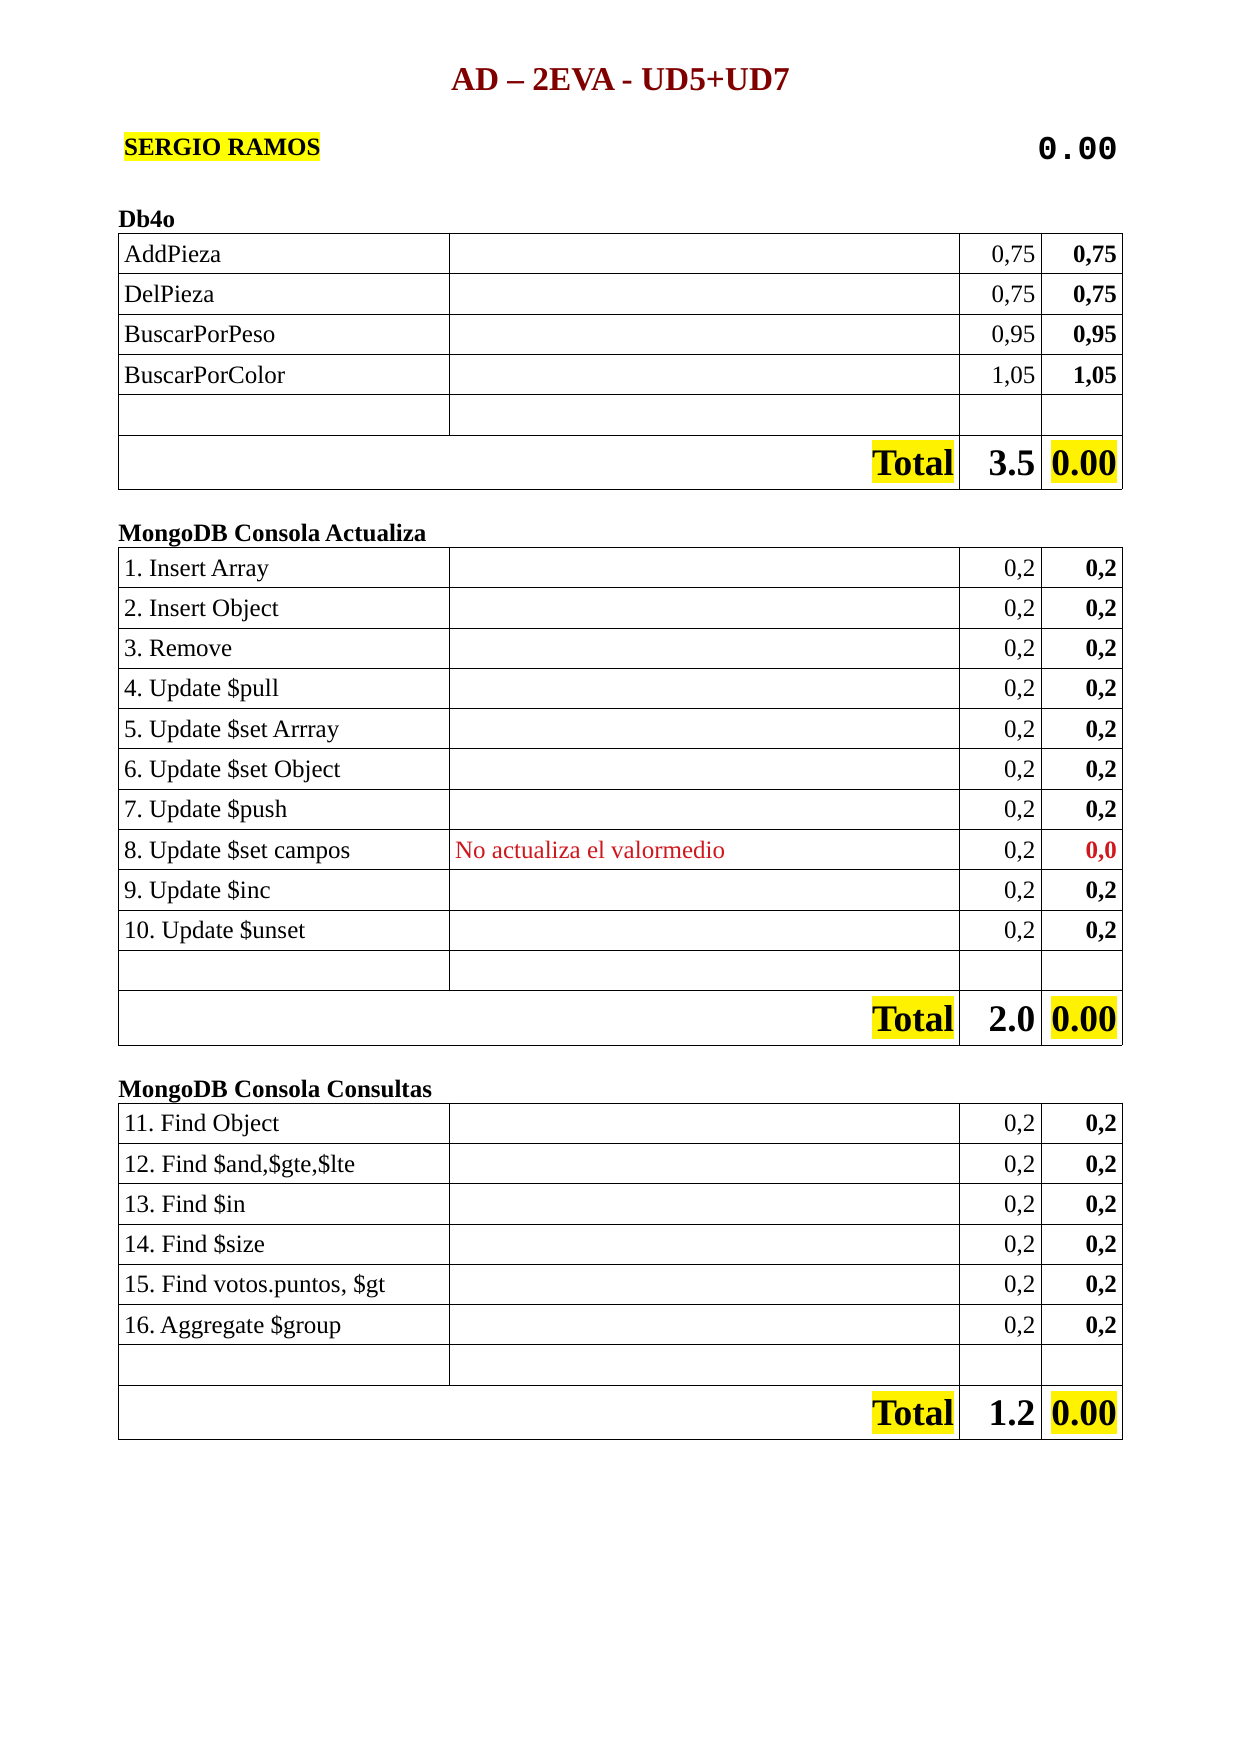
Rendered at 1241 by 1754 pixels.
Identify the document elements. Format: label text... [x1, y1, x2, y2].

table_cell 10. Update $unset [119, 911, 449, 950]
table_cell 0,2 [1042, 1265, 1122, 1304]
table_cell 0,2 [1042, 1225, 1122, 1264]
table_cell [450, 629, 959, 668]
table_header 0,2 [960, 548, 1041, 587]
table_cell [450, 790, 959, 829]
table_cell 7. Update $push [119, 790, 449, 829]
table_cell [450, 870, 959, 909]
table_cell 0,2 [1042, 709, 1122, 748]
table_cell Total [119, 1386, 959, 1439]
text MongoDB Consola Consultas [118, 1074, 1122, 1102]
table_cell 3. Remove [119, 629, 449, 668]
table_cell 0,2 [960, 749, 1041, 789]
table_cell [450, 315, 959, 354]
table_cell 0,2 [960, 830, 1041, 869]
table_cell 1,05 [960, 355, 1041, 394]
table_cell [1042, 1345, 1122, 1385]
table_cell [119, 951, 449, 990]
table_cell 1.80 [1042, 991, 1122, 1045]
table_cell [119, 395, 449, 434]
table_cell 0,75 [1042, 274, 1122, 313]
table_cell 0,2 [1042, 669, 1122, 708]
table_cell 0,2 [960, 1225, 1041, 1264]
table_cell 12. Find $and,$gte,$lte [119, 1144, 449, 1183]
text AD – 2EVA - UD5+UD7 [118, 59, 1122, 97]
table_cell No actualiza el valormedio [450, 830, 959, 869]
table_cell 0,95 [960, 315, 1041, 354]
table_cell [1042, 395, 1122, 434]
table_cell 0,2 [960, 790, 1041, 829]
table_cell 2.0 [960, 991, 1041, 1045]
table_cell [450, 951, 959, 990]
table_header [450, 1104, 959, 1143]
table_header 0,75 [1042, 234, 1122, 273]
table_cell 0,2 [960, 1265, 1041, 1304]
table_cell 0,2 [960, 709, 1041, 748]
table_cell [450, 355, 959, 394]
table_cell Total [119, 991, 959, 1045]
table_cell BuscarPorColor [119, 355, 449, 394]
table_cell 0,2 [1042, 911, 1122, 950]
table_cell [450, 911, 959, 950]
text Db4o [118, 204, 1122, 233]
table_cell 0,2 [960, 1144, 1041, 1183]
table_header 0,2 [1042, 548, 1122, 587]
table_cell 0,2 [960, 1305, 1041, 1344]
table_cell 14. Find $size [119, 1225, 449, 1264]
table_header [450, 234, 959, 273]
table_cell 5. Update $set Arrray [119, 709, 449, 748]
table_cell [450, 1144, 959, 1183]
table_header 11. Find Object [119, 1104, 449, 1143]
table_cell [960, 395, 1041, 434]
table_cell [450, 395, 959, 434]
table_header AddPieza [119, 234, 449, 273]
table_header 1. Insert Array [119, 548, 449, 587]
text MongoDB Consola Actualiza [118, 518, 1122, 547]
table_cell 16. Aggregate $group [119, 1305, 449, 1344]
table_cell [1042, 951, 1122, 990]
table_cell 0,0 [1042, 830, 1122, 869]
table_cell 0,2 [1042, 1144, 1122, 1183]
table_cell 3.50 [1042, 436, 1122, 489]
table_cell 0,2 [960, 1184, 1041, 1223]
table_header 9,30 [974, 126, 1123, 175]
table_cell [960, 1345, 1041, 1385]
table_cell 0,75 [960, 274, 1041, 313]
table_cell 3.5 [960, 436, 1041, 489]
table_cell 0,2 [1042, 588, 1122, 627]
table_cell BuscarPorPeso [119, 315, 449, 354]
table_cell 4. Update $pull [119, 669, 449, 708]
table_cell Total [119, 436, 959, 489]
table_cell 6. Update $set Object [119, 749, 449, 789]
table_cell 0,2 [1042, 1305, 1122, 1344]
table_cell [450, 709, 959, 748]
table_cell [450, 1305, 959, 1344]
table_cell 0,2 [1042, 1184, 1122, 1223]
table_cell [450, 1184, 959, 1223]
table_header 0,75 [960, 234, 1041, 273]
table_cell 0,2 [960, 911, 1041, 950]
table_cell 0,2 [960, 588, 1041, 627]
table_cell DelPieza [119, 274, 449, 313]
table_cell [450, 274, 959, 313]
table_cell 1.2 [960, 1386, 1041, 1439]
table_cell [119, 1345, 449, 1385]
table_cell 0,2 [960, 629, 1041, 668]
table_header 0,2 [1042, 1104, 1122, 1143]
table_cell 1,05 [1042, 355, 1122, 394]
table_header [450, 548, 959, 587]
table_cell [450, 669, 959, 708]
table_header 0,2 [960, 1104, 1041, 1143]
table_cell 0,95 [1042, 315, 1122, 354]
table_cell [450, 1345, 959, 1385]
table_cell 15. Find votos.puntos, $gt [119, 1265, 449, 1304]
table_cell 0,2 [960, 669, 1041, 708]
table_cell 0,2 [1042, 749, 1122, 789]
table_cell 0,2 [1042, 790, 1122, 829]
table_cell [960, 951, 1041, 990]
table_cell 8. Update $set campos [119, 830, 449, 869]
table_cell [450, 749, 959, 789]
table_cell 13. Find $in [119, 1184, 449, 1223]
table_header SERGIO RAMOS [118, 126, 974, 175]
table_cell [450, 1265, 959, 1304]
table_cell 2. Insert Object [119, 588, 449, 627]
table_cell 0,2 [1042, 629, 1122, 668]
table_cell 9. Update $inc [119, 870, 449, 909]
table_cell 1.20 [1042, 1386, 1122, 1439]
table_cell 0,2 [1042, 870, 1122, 909]
table_cell [450, 588, 959, 627]
table_cell 0,2 [960, 870, 1041, 909]
table_cell [450, 1225, 959, 1264]
